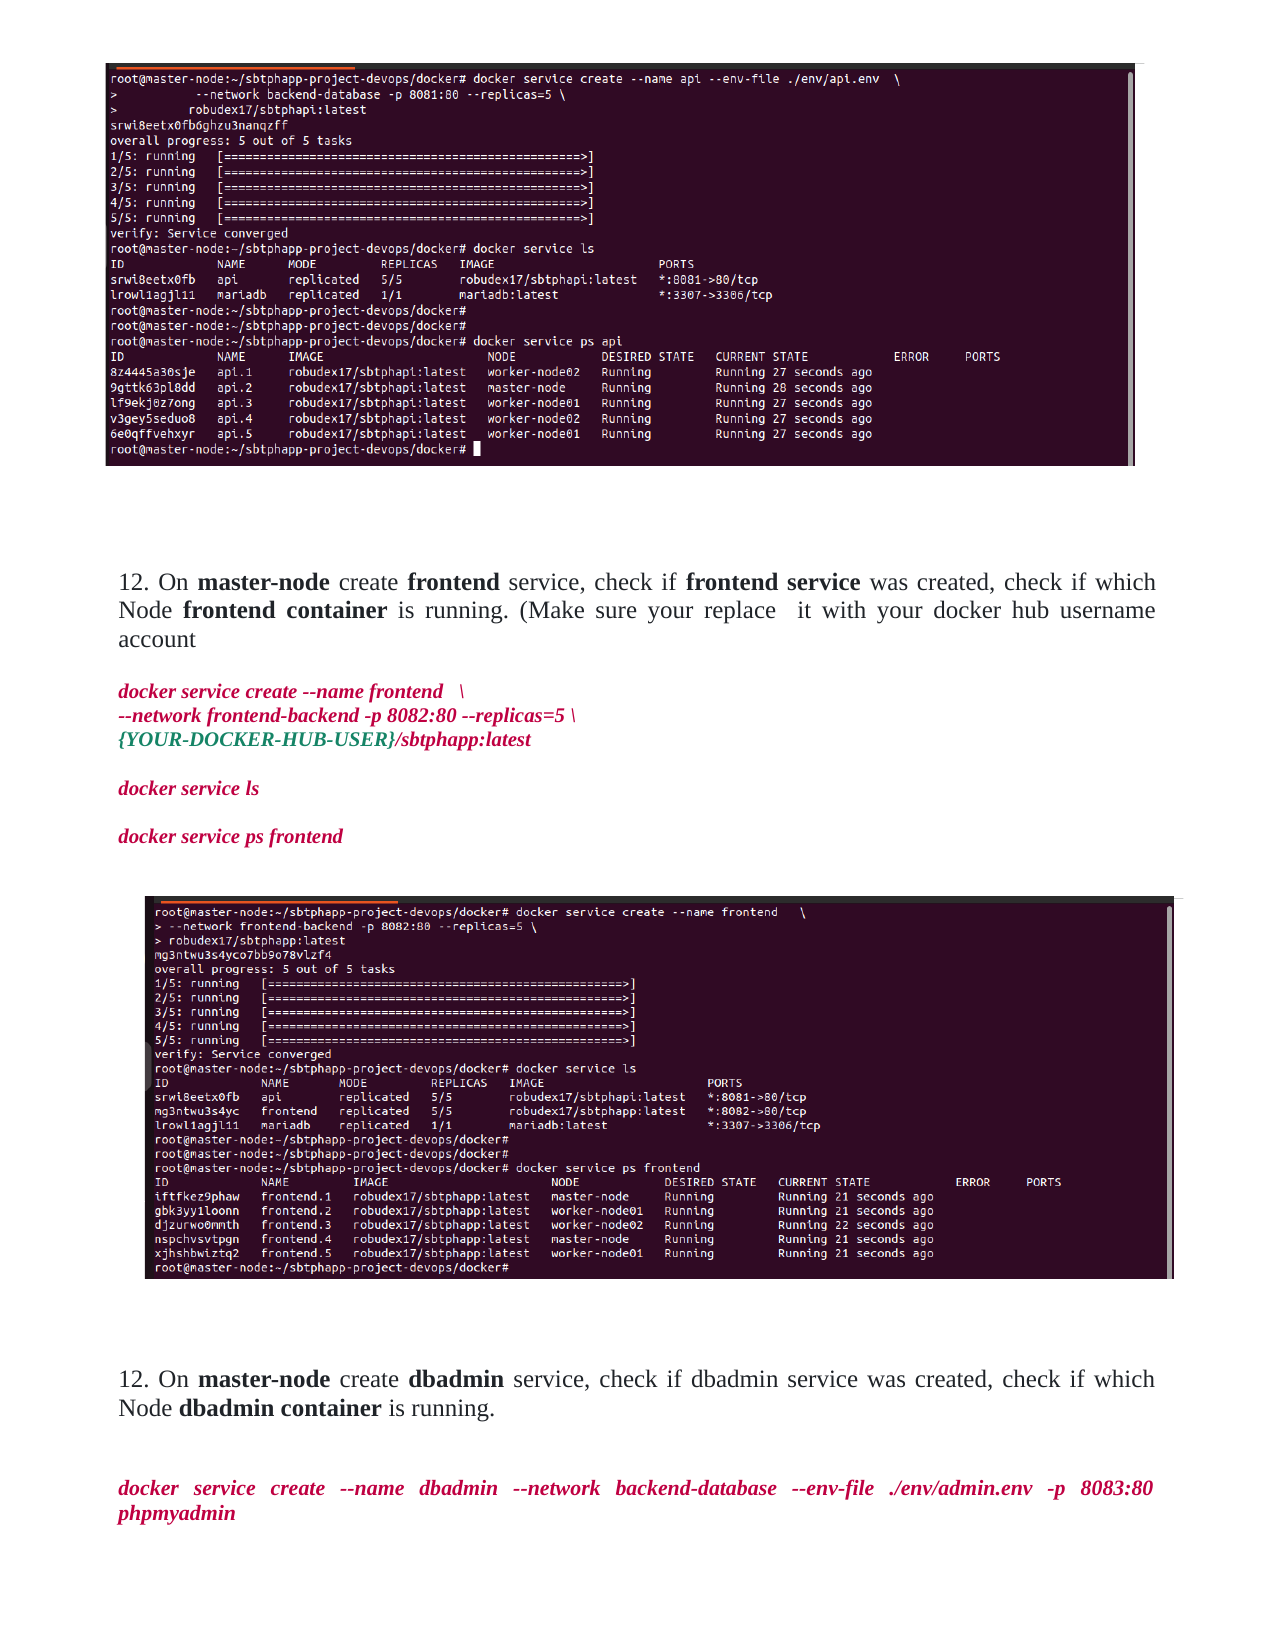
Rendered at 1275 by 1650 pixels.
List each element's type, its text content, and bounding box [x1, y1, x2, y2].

picture [144, 896, 1184, 1279]
text 12. On master-node create dbadmin service, check if dbadmin service was created, check if which Node dbadmin container is running. [118, 1364, 1157, 1422]
text 12. On master-node create frontend service, check if frontend service was created, check if which Node frontend container is running. (Make sure your replace it with your docker hub username account [118, 567, 1157, 653]
picture [105, 63, 1145, 466]
text docker service ls [118, 776, 1157, 799]
text --network frontend-backend -p 8082:80 --replicas=5 \ [118, 703, 1157, 727]
text docker service ps frontend [118, 824, 1157, 848]
text {YOUR-DOCKER-HUB-USER}/sbtphapp:latest [118, 727, 1157, 751]
text docker service create --name dbadmin --network backend-database --env-file ./env/admin.env -p 8083:80 phpmyadmin [118, 1475, 1157, 1525]
text docker service create --name frontend \ [118, 679, 1157, 703]
